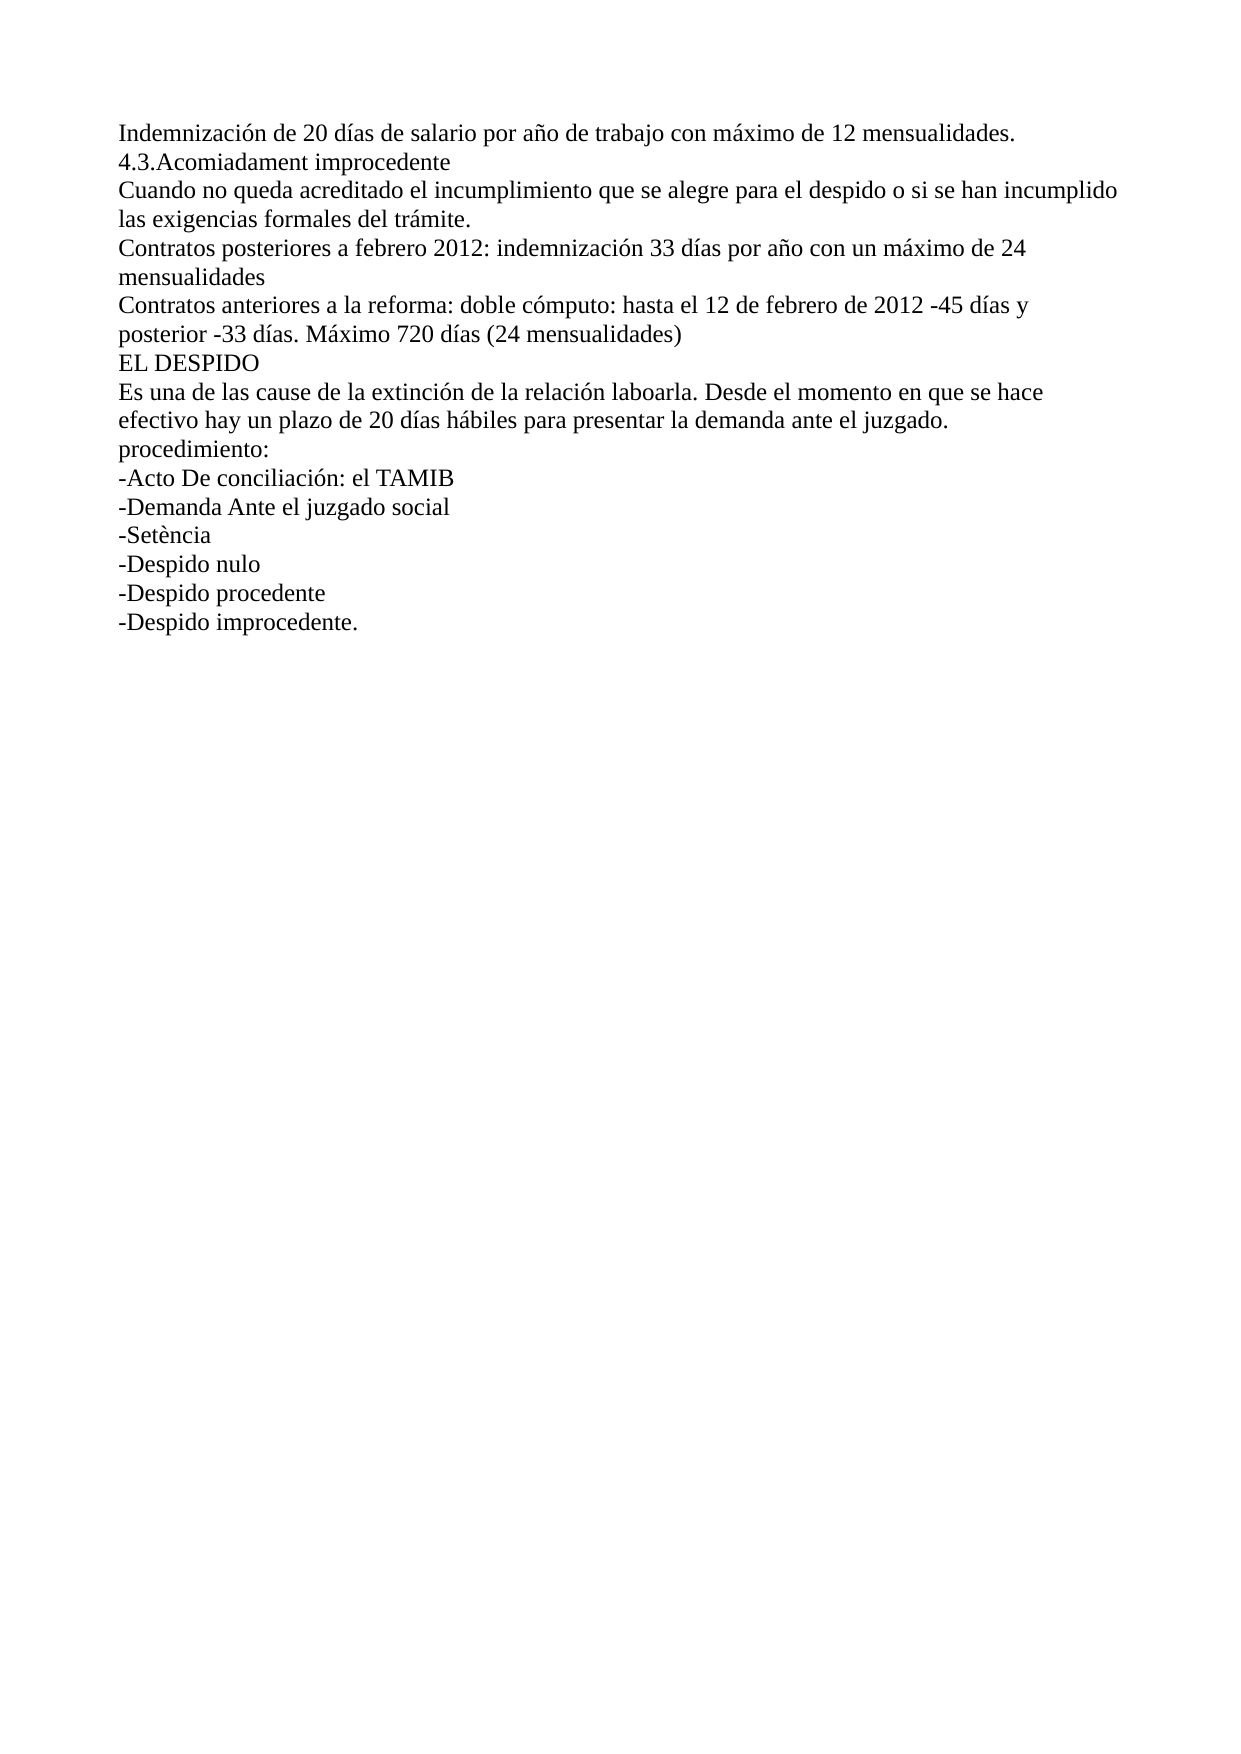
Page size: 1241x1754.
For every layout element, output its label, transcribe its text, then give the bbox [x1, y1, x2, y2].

text Indemnización de 20 días de salario por año de trabajo con máximo de 12 mensualidades. 4.3.Acomiadament improcedente Cuando no queda acreditado el incumplimiento que se alegre para el despido o si se han incumplido las exigencias formales del trámite. Contratos posteriores a febrero 2012: indemnización 33 días por año con un máximo de 24 mensualidades Contratos anteriores a la reforma: doble cómputo: hasta el 12 de febrero de 2012 -45 días y posterior -33 días. Máximo 720 días (24 mensualidades) EL DESPIDO Es una de las cause de la extinción de la relación laboarla. Desde el momento en que se hace efectivo hay un plazo de 20 días hábiles para presentar la demanda ante el juzgado. procedimiento: -Acto De conciliación: el TAMIB -Demanda Ante el juzgado social -Setència -Despido nulo -Despido procedente -Despido improcedente. [118, 118, 1122, 636]
